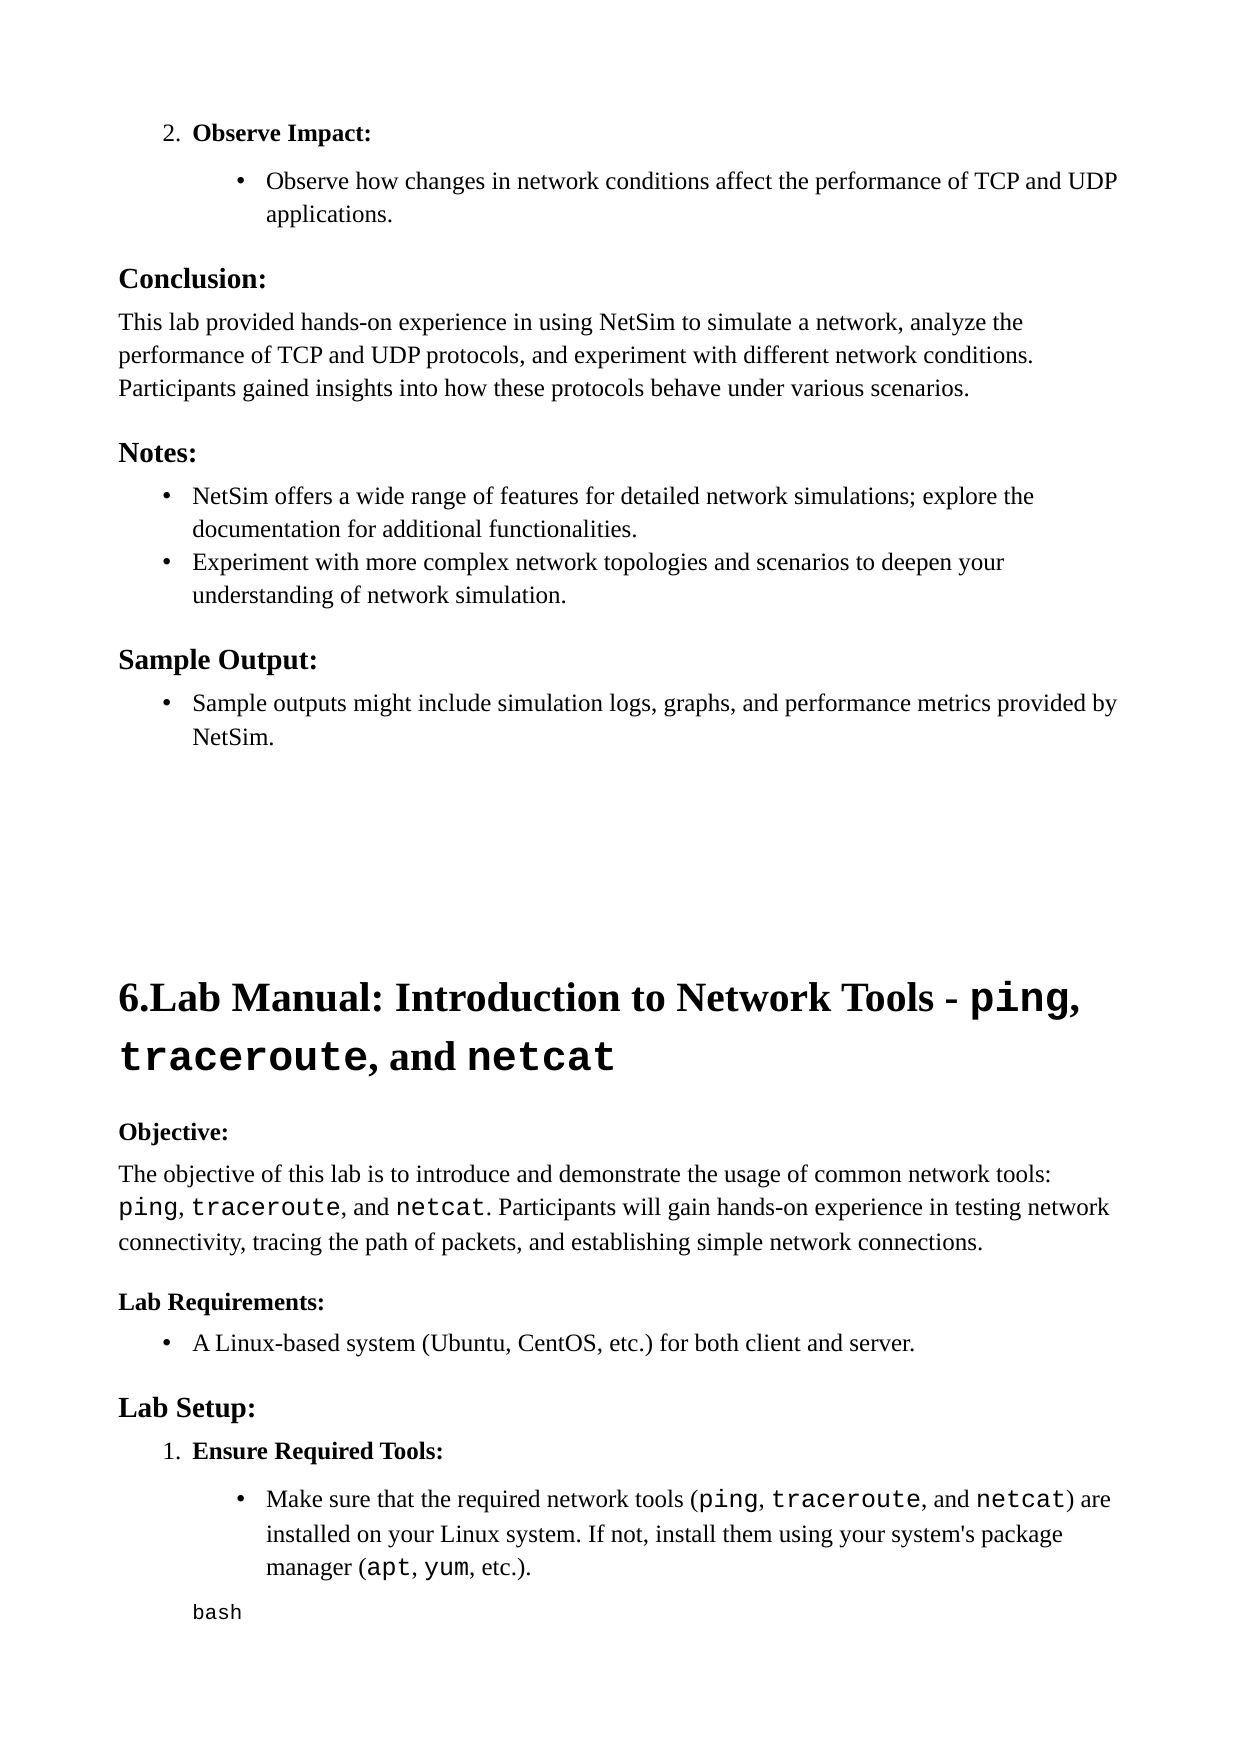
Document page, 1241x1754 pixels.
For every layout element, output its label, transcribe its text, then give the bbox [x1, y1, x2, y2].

text The objective of this lab is to introduce and demonstrate the usage of common network tools: ping, traceroute, and netcat. Participants will gain hands-on experience in testing network connectivity, tracing the path of packets, and establishing simple network connections. [118, 1159, 1122, 1256]
list NetSim offers a wide range of features for detailed network simulations; explore the documentation for additional functionalities. [162, 481, 1122, 543]
subtitle Sample Output: [118, 642, 1122, 676]
list Experiment with more complex network topologies and scenarios to deepen your understanding of network simulation. [162, 547, 1122, 609]
subtitle Lab Setup: [118, 1390, 1122, 1424]
subtitle Lab Requirements: [118, 1287, 1122, 1316]
text This lab provided hands-on experience in using NetSim to simulate a network, analyze the performance of TCP and UDP protocols, and experiment with different network conditions. Participants gained insights into how these protocols behave under various scenarios. [118, 307, 1122, 402]
list Sample outputs might include simulation logs, graphs, and performance metrics provided by NetSim. [162, 688, 1122, 750]
subtitle Conclusion: [118, 261, 1122, 294]
list Observe how changes in network conditions affect the performance of TCP and UDP applications. [236, 166, 1122, 227]
subtitle Objective: [118, 1117, 1122, 1146]
list Make sure that the required network tools (ping, traceroute, and netcat) are installed on your Linux system. If not, install them using your system's package manager (apt, yum, etc.). [236, 1484, 1122, 1583]
list A Linux-based system (Ubuntu, CentOS, etc.) for both client and server. [162, 1328, 1122, 1357]
list Observe Impact: [162, 118, 1122, 147]
subtitle Notes: [118, 435, 1122, 469]
list Ensure Required Tools: [162, 1436, 1122, 1465]
text 6.Lab Manual: Introduction to Network Tools - ping, traceroute, and netcat [118, 973, 1122, 1083]
list bash [162, 1602, 1122, 1626]
